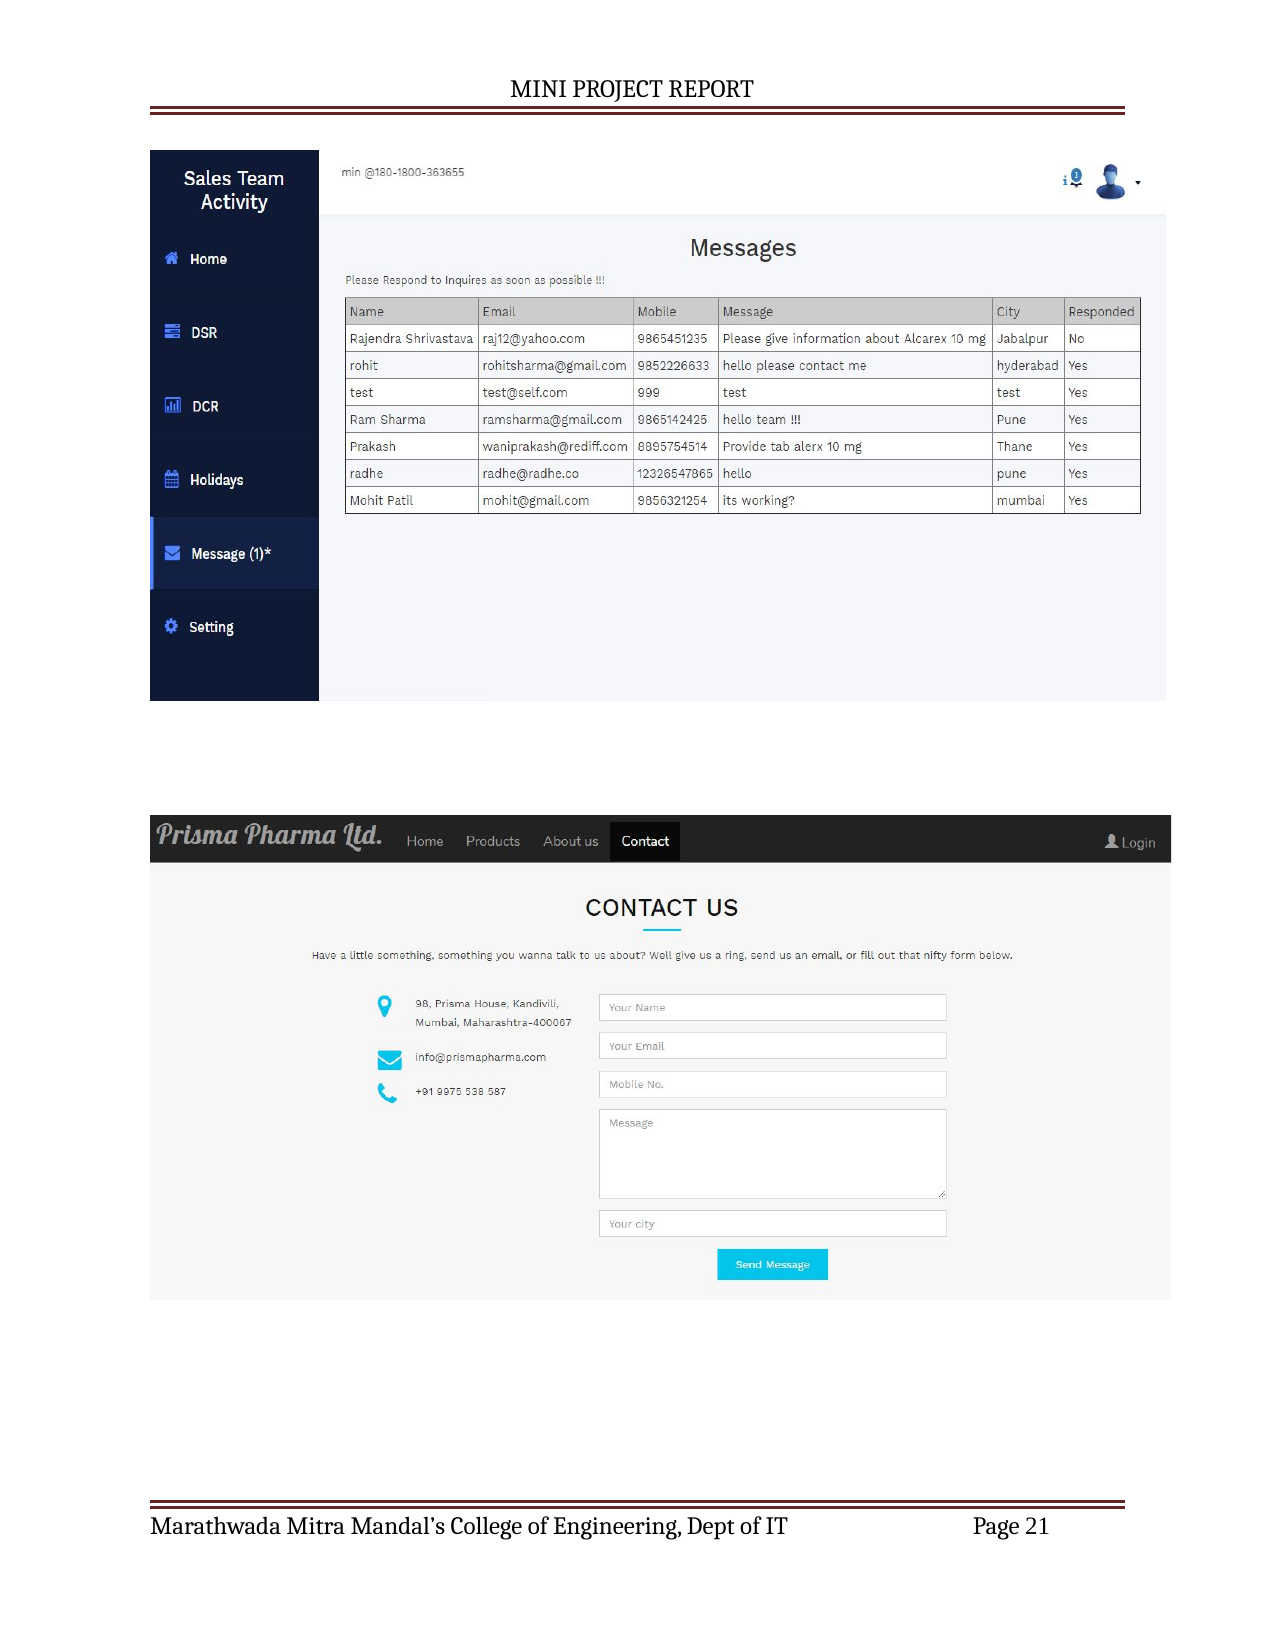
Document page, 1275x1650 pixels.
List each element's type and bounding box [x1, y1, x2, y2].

picture [150, 150, 1167, 701]
picture [150, 815, 1172, 1300]
